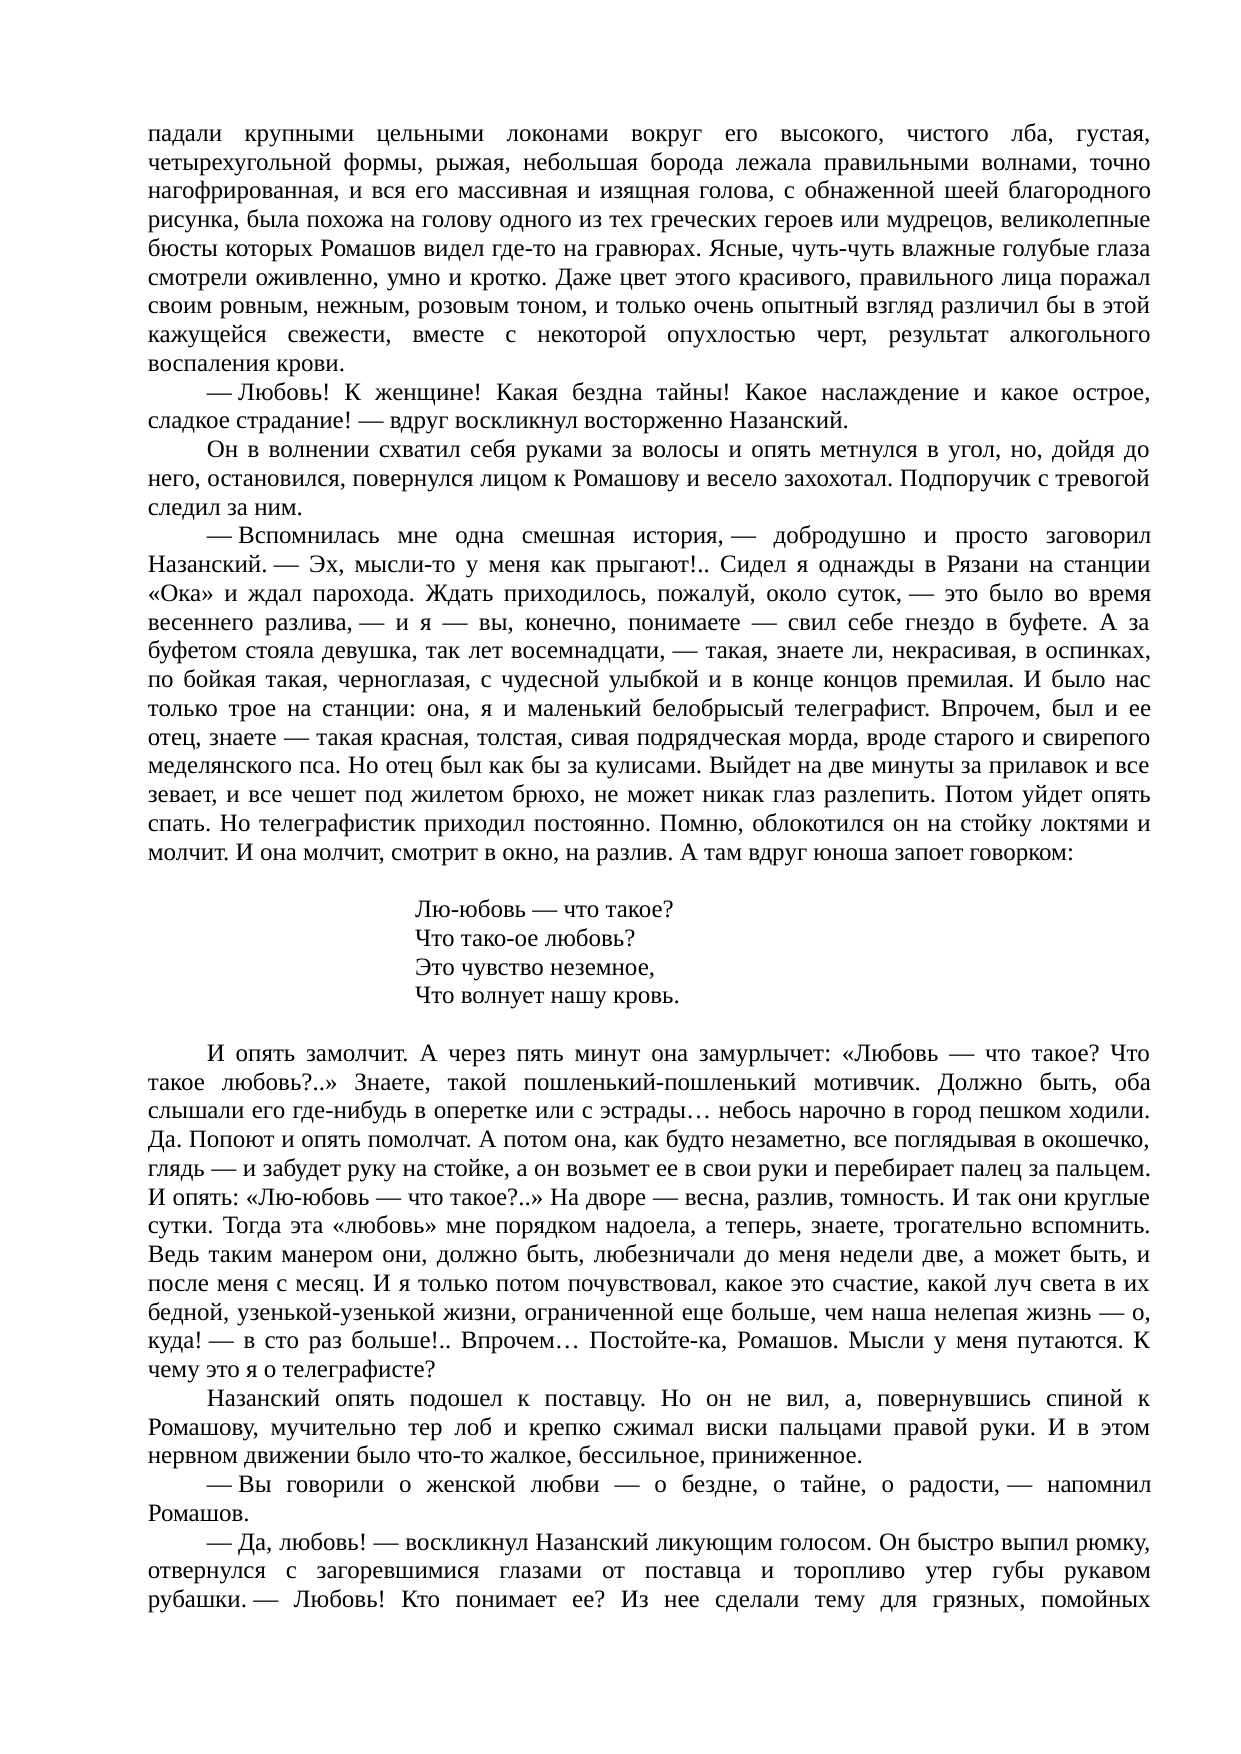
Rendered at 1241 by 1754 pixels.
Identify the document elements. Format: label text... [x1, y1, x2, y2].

text Он в волнении схватил себя руками за волосы и опять метнулся в угол, но, дойдя до него, остановился, повернулся лицом к Ромашову и весело захохотал. Подпоручик с тревогой следил за ним. [148, 434, 1152, 521]
text Лю-юбовь — что такое? [356, 894, 1089, 923]
text Что волнует нашу кровь. [356, 981, 1089, 1009]
text — Вспомнилась мне одна смешная история, — добродушно и просто заговорил Назанский. — Эх, мысли-то у меня как прыгают!.. Сидел я однажды в Рязани на станции «Ока» и ждал парохода. Ждать приходилось, пожалуй, около суток, — это было во время весеннего разлива, — и я — вы, конечно, понимаете — свил себе гнездо в буфете. А за буфетом стояла девушка, так лет восемнадцати, — такая, знаете ли, некрасивая, в оспинках, по бойкая такая, черноглазая, с чудесной улыбкой и в конце концов премилая. И было нас только трое на станции: она, я и маленький белобрысый телеграфист. Впрочем, был и ее отец, знаете — такая красная, толстая, сивая подрядческая морда, вроде старого и свирепого меделянского пса. Но отец был как бы за кулисами. Выйдет на две минуты за прилавок и все зевает, и все чешет под жилетом брюхо, не может никак глаз разлепить. Потом уйдет опять спать. Но телеграфистик приходил постоянно. Помню, облокотился он на стойку локтями и молчит. И она молчит, смотрит в окно, на разлив. А там вдруг юноша запоет говорком: [148, 521, 1152, 866]
text Что тако-ое любовь? [356, 923, 1089, 952]
text — Любовь! К женщине! Какая бездна тайны! Какое наслаждение и какое острое, сладкое страдание! — вдруг воскликнул восторженно Назанский. [148, 377, 1152, 434]
text Назанский опять подошел к поставцу. Но он не вил, а, повернувшись спиной к Ромашову, мучительно тер лоб и крепко сжимал виски пальцами правой руки. И в этом нервном движении было что-то жалкое, бессильное, приниженное. [148, 1383, 1152, 1469]
text — Да, любовь! — воскликнул Назанский ликующим голосом. Он быстро выпил рюмку, отвернулся с загоревшимися глазами от поставца и торопливо утер губы рукавом рубашки. — Любовь! Кто понимает ее? Из нее сделали тему для грязных, помойных [148, 1527, 1152, 1613]
text И опять замолчит. А через пять минут она замурлычет: «Любовь — что такое? Что такое любовь?..» Знаете, такой пошленький-пошленький мотивчик. Должно быть, оба слышали его где-нибудь в оперетке или с эстрады… небось нарочно в город пешком ходили. Да. Попоют и опять помолчат. А потом она, как будто незаметно, все поглядывая в окошечко, глядь — и забудет руку на стойке, а он возьмет ее в свои руки и перебирает палец за пальцем. И опять: «Лю-юбовь — что такое?..» На дворе — весна, разлив, томность. И так они круглые сутки. Тогда эта «любовь» мне порядком надоела, а теперь, знаете, трогательно вспомнить. Ведь таким манером они, должно быть, любезничали до меня недели две, а может быть, и после меня с месяц. И я только потом почувствовал, какое это счастие, какой луч света в их бедной, узенькой-узенькой жизни, ограниченной еще больше, чем наша нелепая жизнь — о, куда! — в сто раз больше!.. Впрочем… Постойте-ка, Ромашов. Мысли у меня путаются. К чему это я о телеграфисте? [148, 1038, 1152, 1383]
text — Вы говорили о женской любви — о бездне, о тайне, о радости, — напомнил Ромашов. [148, 1469, 1152, 1527]
text Это чувство неземное, [356, 952, 1089, 981]
text падали крупными цельными локонами вокруг его высокого, чистого лба, густая, четырехугольной формы, рыжая, небольшая борода лежала правильными волнами, точно нагофрированная, и вся его массивная и изящная голова, с обнаженной шеей благородного рисунка, была похожа на голову одного из тех греческих героев или мудрецов, великолепные бюсты которых Ромашов видел где-то на гравюрах. Ясные, чуть-чуть влажные голубые глаза смотрели оживленно, умно и кротко. Даже цвет этого красивого, правильного лица поражал своим ровным, нежным, розовым тоном, и только очень опытный взгляд различил бы в этой кажущейся свежести, вместе с некоторой опухлостью черт, результат алкогольного воспаления крови. [148, 118, 1152, 377]
